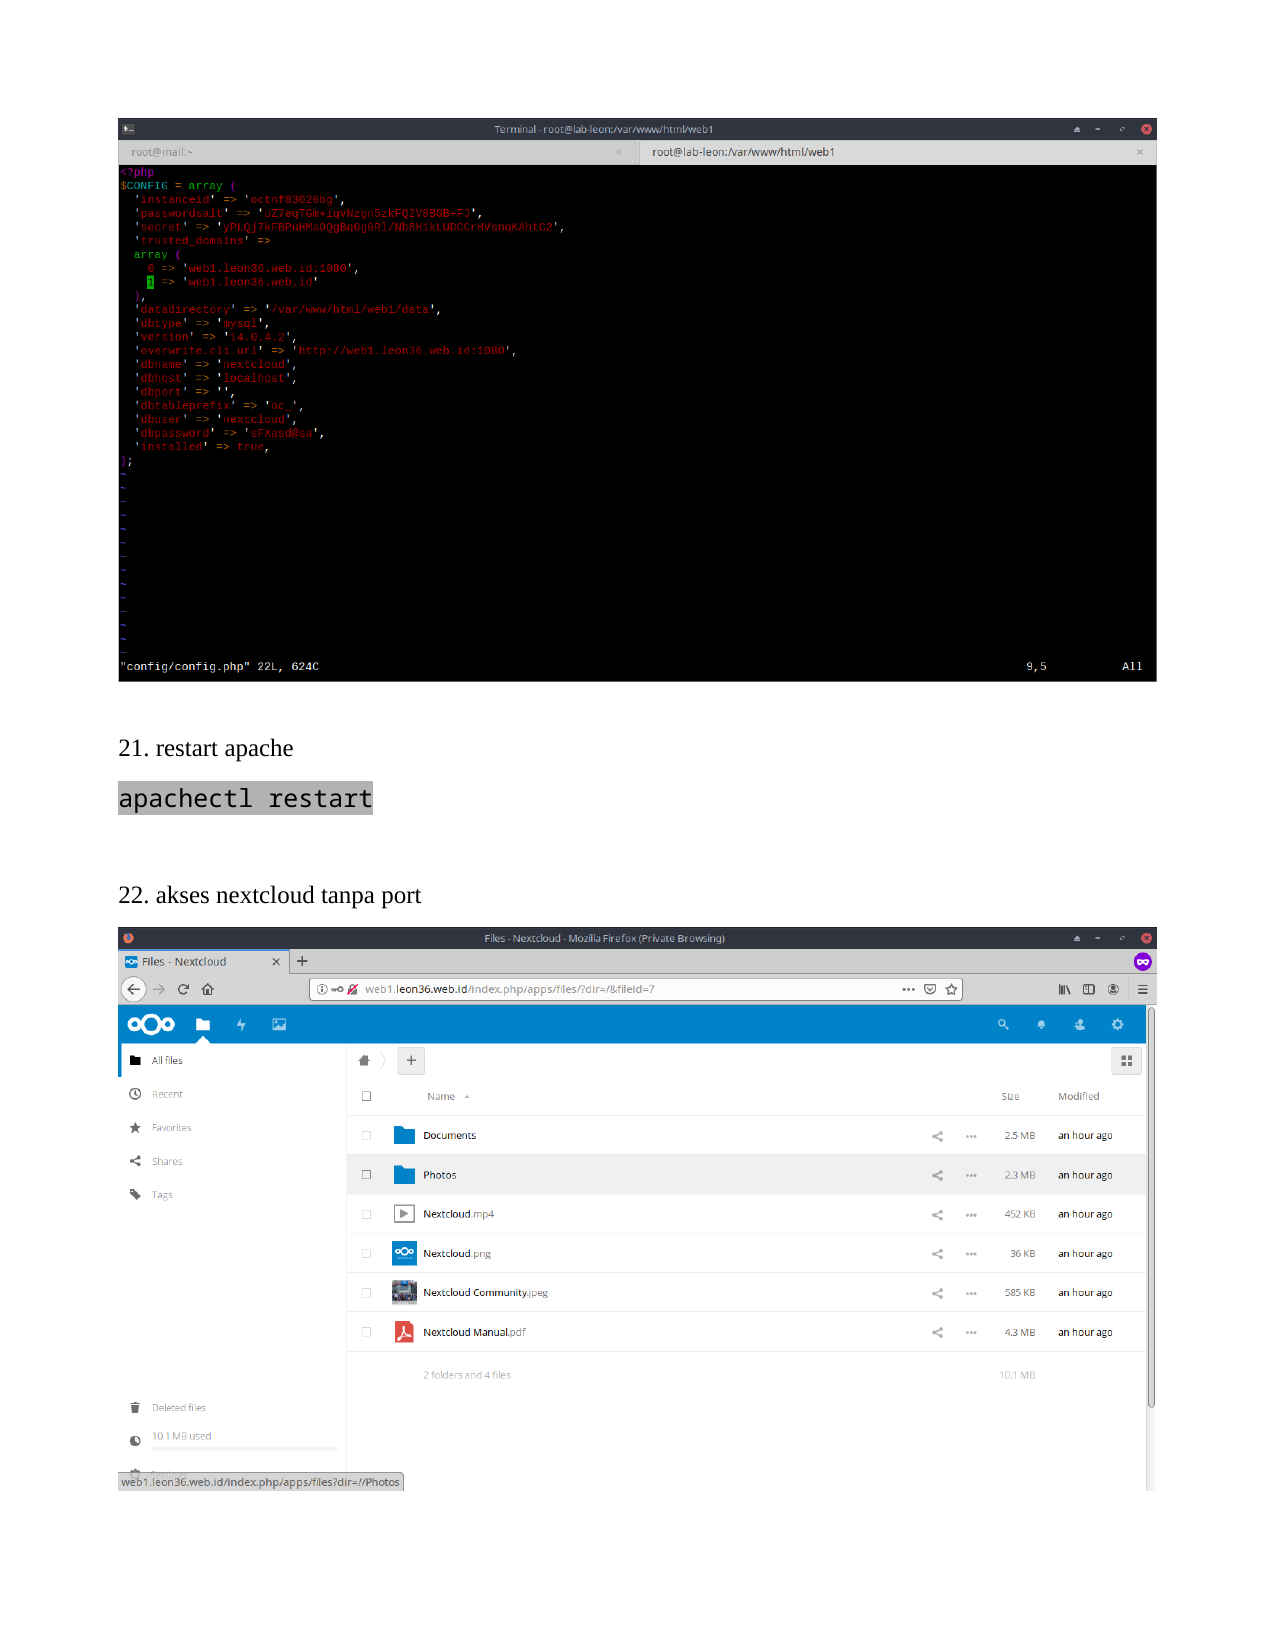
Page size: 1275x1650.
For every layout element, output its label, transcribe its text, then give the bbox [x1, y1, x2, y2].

text 22. akses nextcloud tanpa port [118, 880, 1157, 908]
picture [118, 118, 1157, 682]
text apachectl restart [373, 781, 1157, 815]
picture [118, 927, 1157, 1491]
text 21. restart apache [118, 733, 1157, 762]
